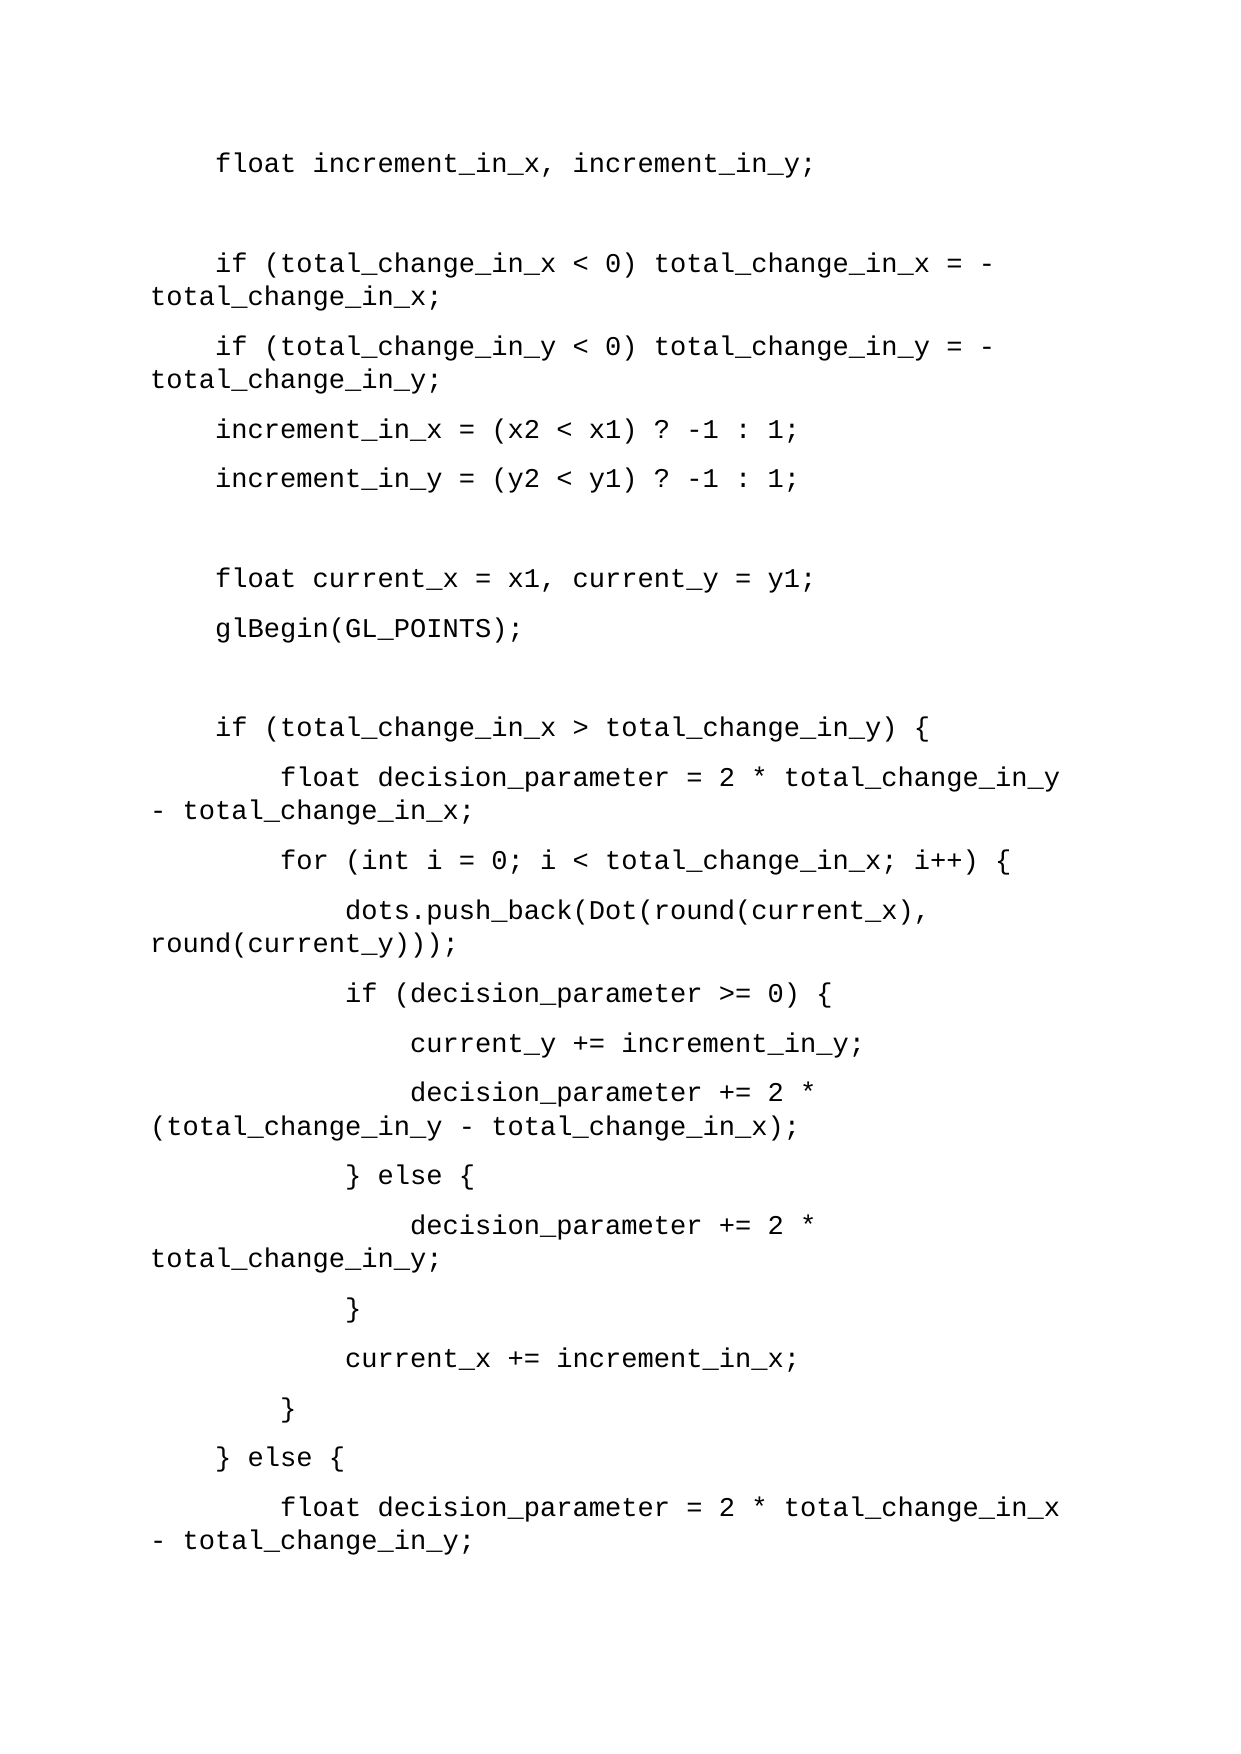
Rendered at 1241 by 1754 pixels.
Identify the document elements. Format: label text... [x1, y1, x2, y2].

text } [150, 1394, 1090, 1425]
text float decision_parameter = 2 * total_change_in_x - total_change_in_y; [150, 1494, 1090, 1558]
text glBegin(GL_POINTS); [150, 614, 1090, 645]
text current_y += increment_in_y; [150, 1029, 1090, 1060]
text } else { [150, 1444, 1090, 1475]
text if (total_change_in_y < 0) total_change_in_y = -total_change_in_y; [150, 332, 1090, 396]
text float decision_parameter = 2 * total_change_in_y - total_change_in_x; [150, 764, 1090, 828]
text } [150, 1295, 1090, 1326]
text float increment_in_x, increment_in_y; [150, 150, 1090, 181]
text if (total_change_in_x > total_change_in_y) { [150, 714, 1090, 745]
text decision_parameter += 2 * total_change_in_y; [150, 1212, 1090, 1276]
text decision_parameter += 2 * (total_change_in_y - total_change_in_x); [150, 1079, 1090, 1143]
text if (total_change_in_x < 0) total_change_in_x = -total_change_in_x; [150, 249, 1090, 313]
text } else { [150, 1162, 1090, 1193]
text increment_in_y = (y2 < y1) ? -1 : 1; [150, 465, 1090, 496]
text for (int i = 0; i < total_change_in_x; i++) { [150, 847, 1090, 878]
text float current_x = x1, current_y = y1; [150, 565, 1090, 596]
text if (decision_parameter >= 0) { [150, 979, 1090, 1010]
text increment_in_x = (x2 < x1) ? -1 : 1; [150, 415, 1090, 446]
text dots.push_back(Dot(round(current_x), round(current_y))); [150, 897, 1090, 961]
text current_x += increment_in_x; [150, 1344, 1090, 1375]
